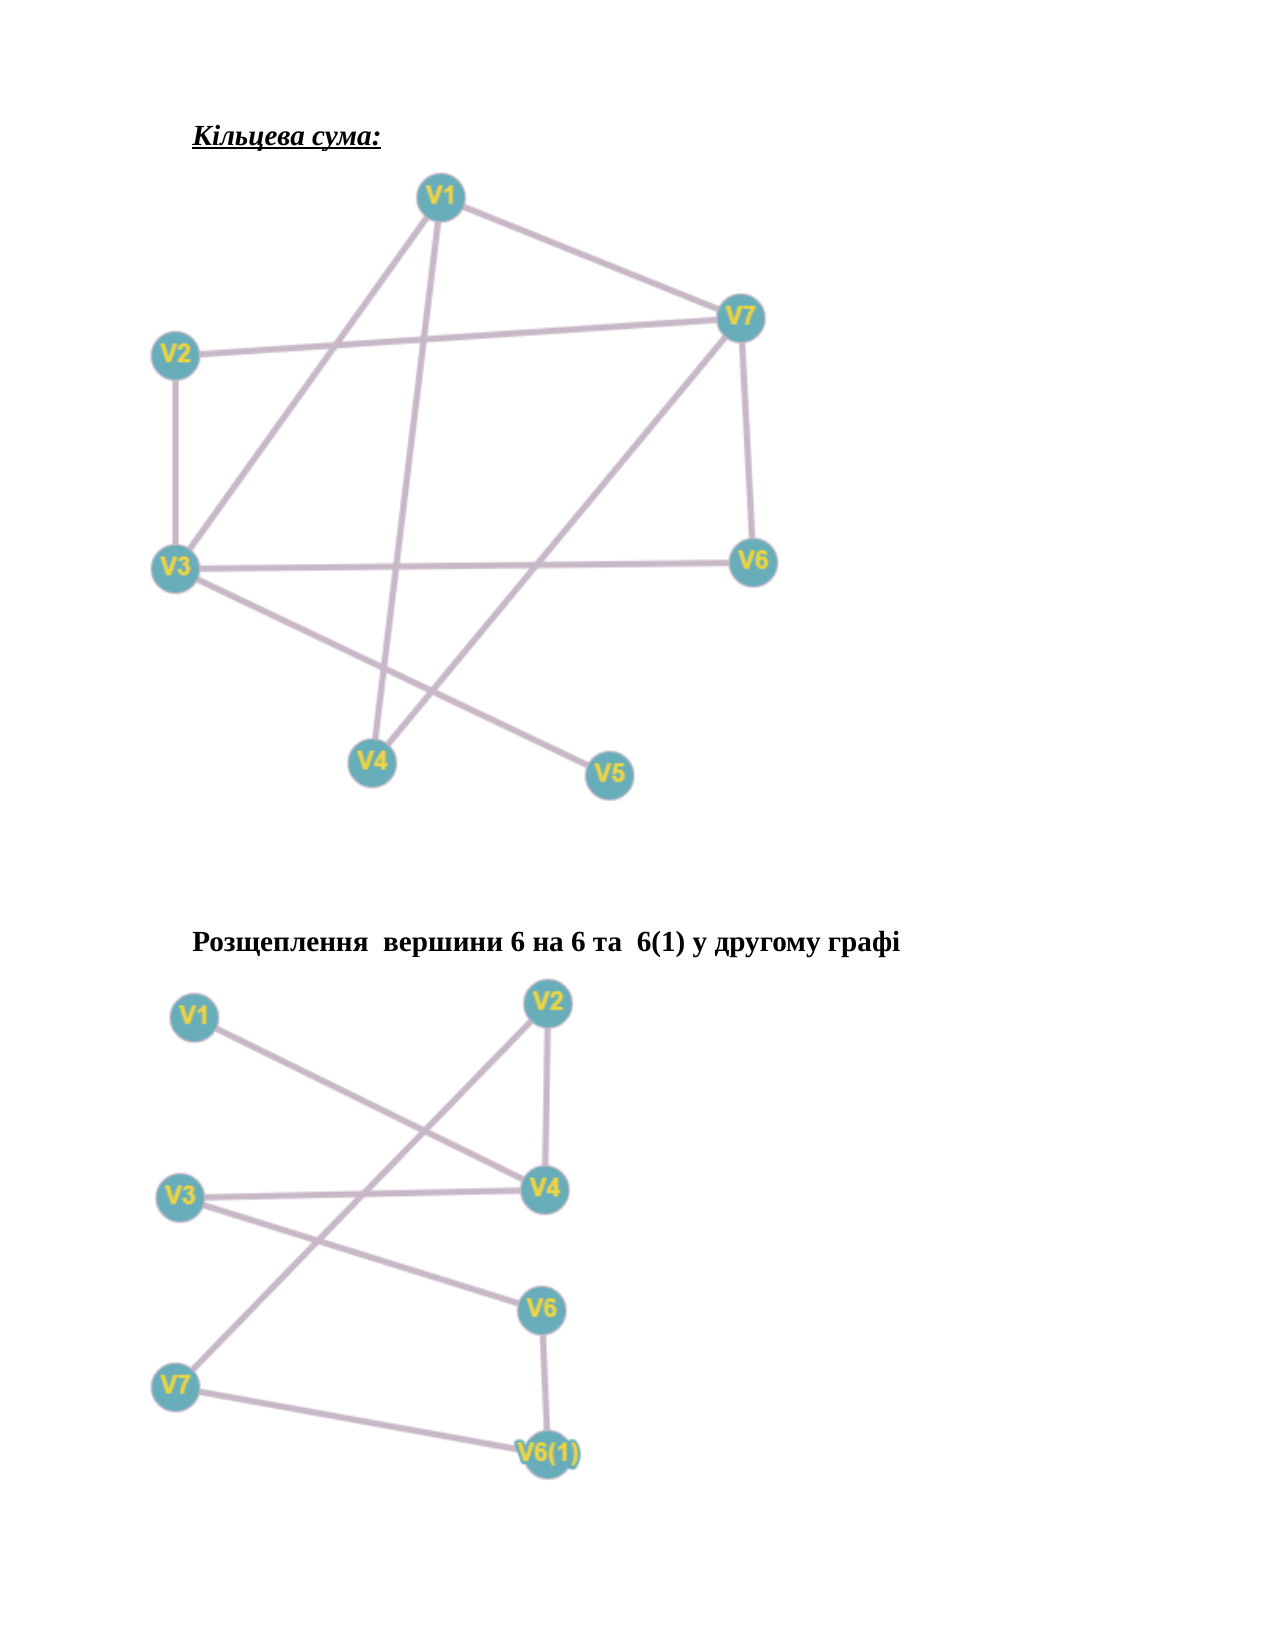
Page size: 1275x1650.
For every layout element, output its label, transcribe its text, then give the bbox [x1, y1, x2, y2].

text Кільцева сума: [118, 118, 1157, 152]
picture [118, 957, 625, 1502]
picture [118, 151, 813, 823]
text Розщеплення вершини 6 на 6 та 6(1) у другому графі [118, 924, 1157, 958]
